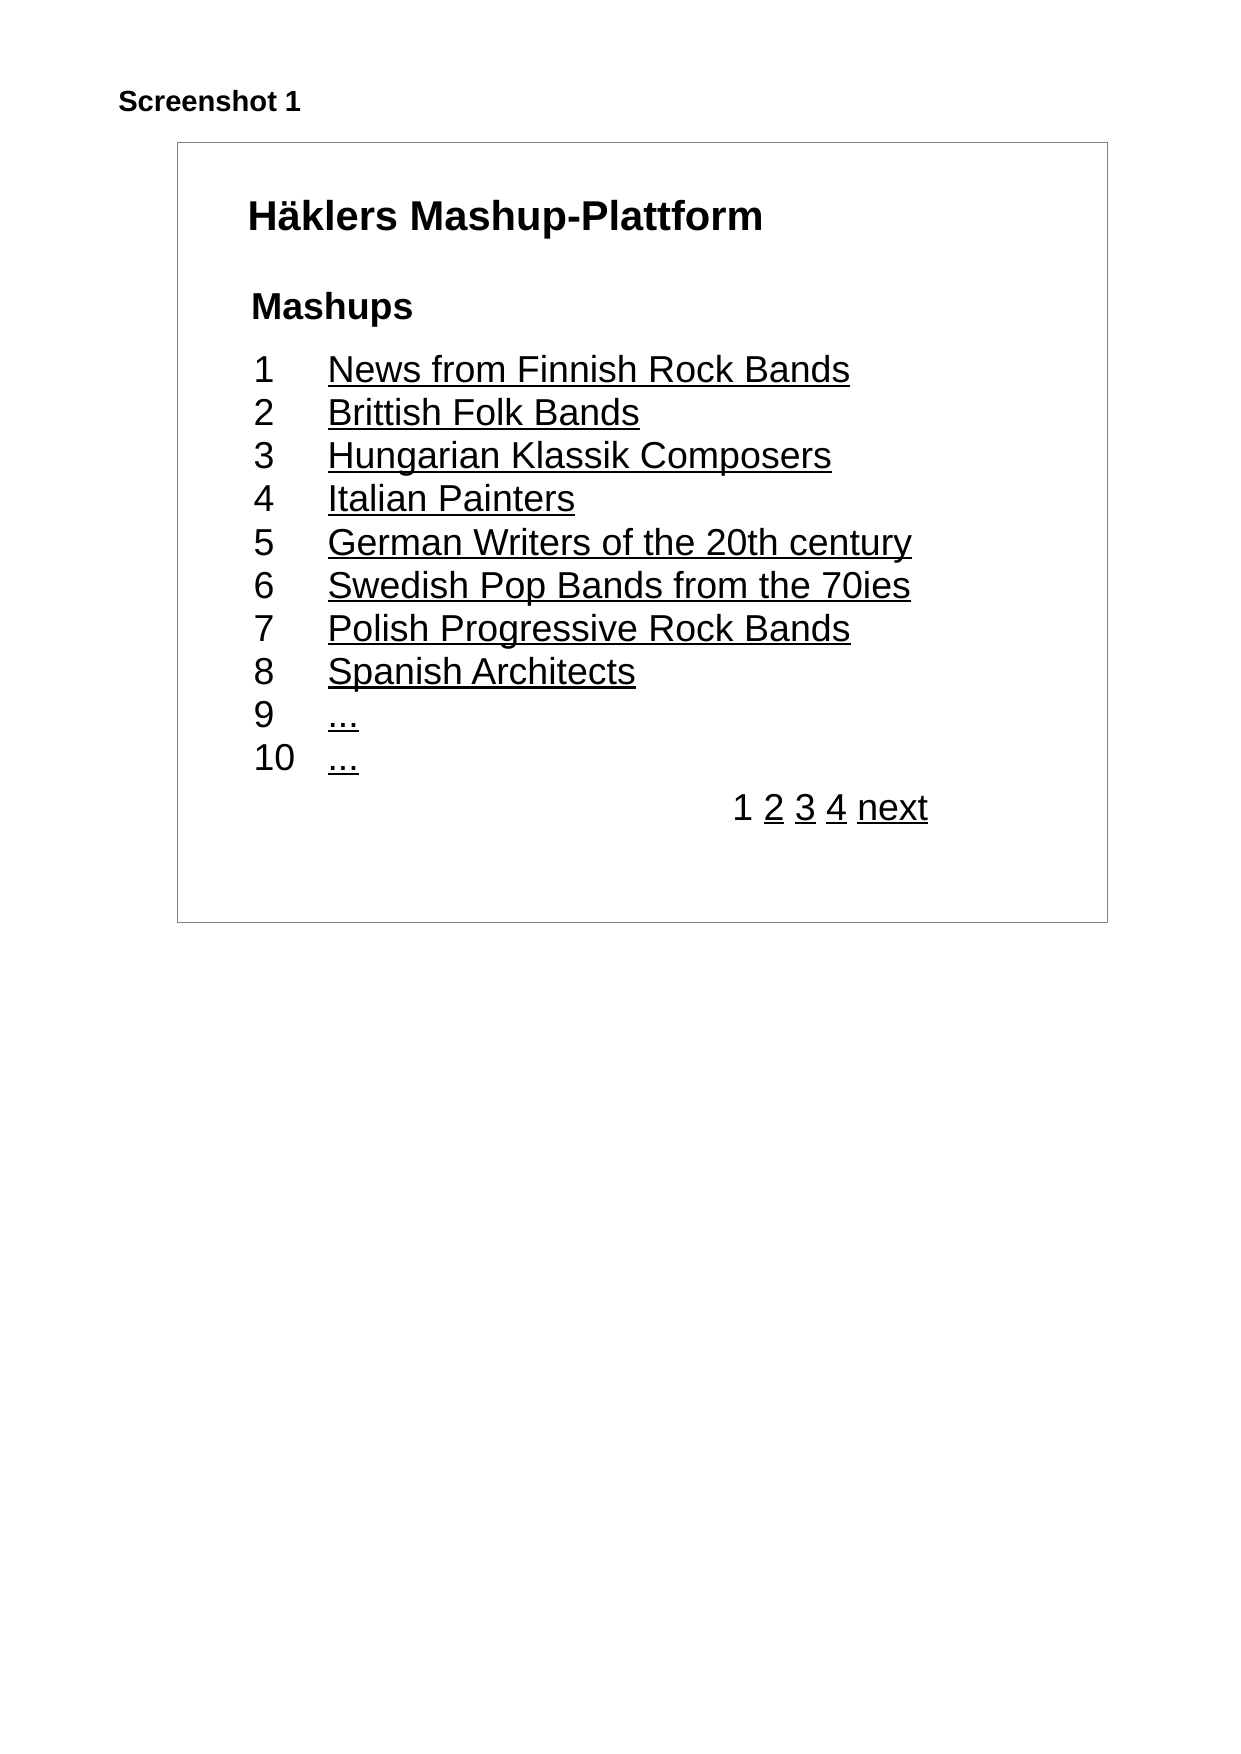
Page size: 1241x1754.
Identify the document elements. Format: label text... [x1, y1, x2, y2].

subtitle Screenshot 1 [118, 84, 1181, 118]
